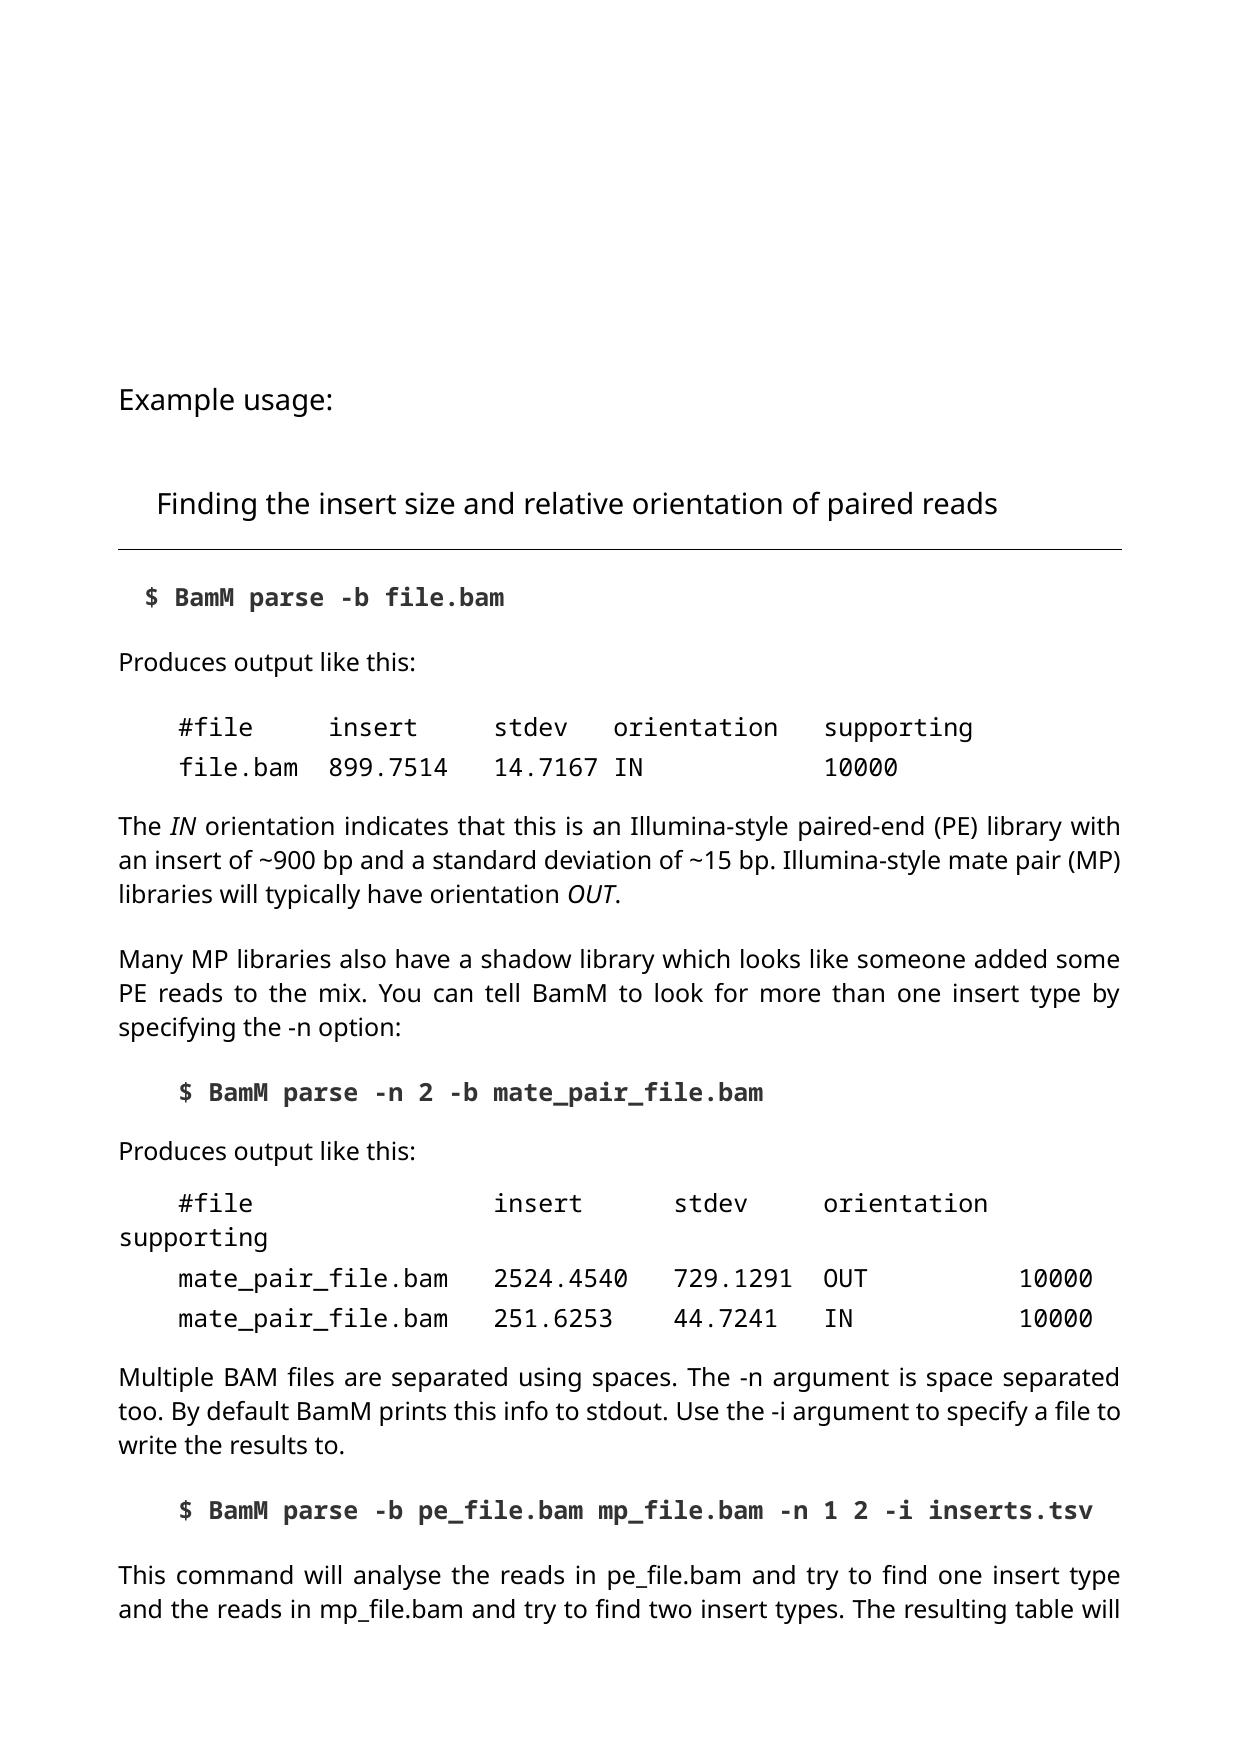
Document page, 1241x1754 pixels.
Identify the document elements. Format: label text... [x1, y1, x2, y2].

text file.bam 899.7514 14.7167 IN 10000 [118, 750, 1122, 784]
text $ BamM parse -b file.bam [118, 580, 1122, 614]
text The IN orientation indicates that this is an Illumina-style paired-end (PE) library with an insert of ~900 bp and a standard deviation of ~15 bp. Illumina-style mate pair (MP) libraries will typically have orientation OUT. [118, 809, 1122, 911]
text $ BamM parse -b pe_file.bam mp_file.bam -n 1 2 -i inserts.tsv [118, 1493, 1122, 1527]
text Produces output like this: [118, 1133, 1122, 1167]
text Example usage: [118, 379, 1122, 419]
text This command will analyse the reads in pe_file.bam and try to find one insert type and the reads in mp_file.bam and try to find two insert types. The resulting table will [118, 1557, 1122, 1626]
text mate_pair_file.bam 251.6253 44.7241 IN 10000 [118, 1301, 1122, 1335]
text #file insert stdev orientation supporting [118, 709, 1122, 743]
subtitle Finding the insert size and relative orientation of paired reads [156, 483, 1122, 523]
text mate_pair_file.bam 2524.4540 729.1291 OUT 10000 [118, 1261, 1122, 1294]
text $ BamM parse -n 2 -b mate_pair_file.bam [118, 1074, 1122, 1108]
text Produces output like this: [118, 644, 1122, 679]
text #file insert stdev orientation supporting [118, 1186, 1122, 1254]
text Many MP libraries also have a shadow library which looks like someone added some PE reads to the mix. You can tell BamM to look for more than one insert type by specifying the -n option: [118, 942, 1122, 1044]
text Multiple BAM files are separated using spaces. The -n argument is space separated too. By default BamM prints this info to stdout. Use the -i argument to specify a file to write the results to. [118, 1360, 1122, 1462]
